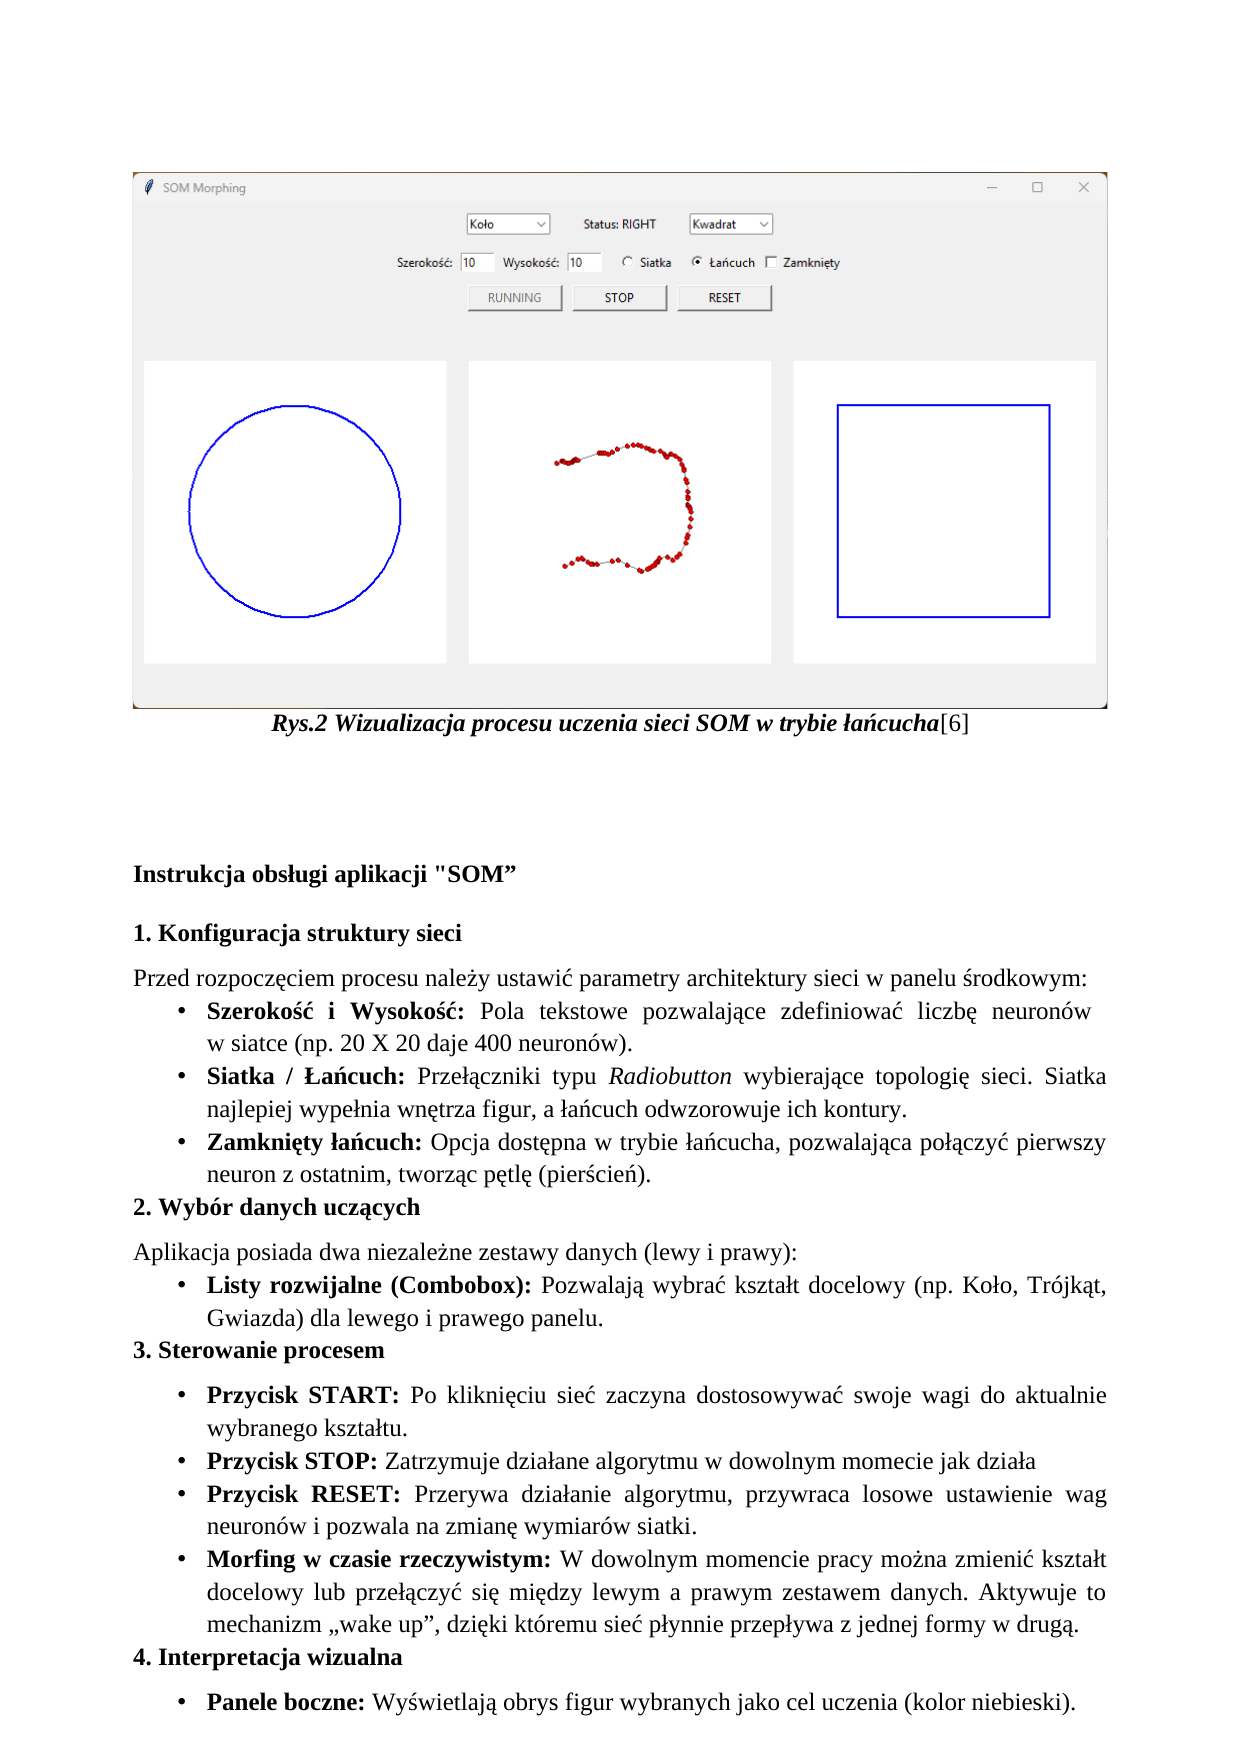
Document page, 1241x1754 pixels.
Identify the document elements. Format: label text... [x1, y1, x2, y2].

list Siatka / Łańcuch: Przełączniki typu Radiobutton wybierające topologię sieci. Siatka najlepiej wypełnia wnętrza figur, a łańcuch odwzorowuje ich kontury. [177, 1061, 1107, 1123]
list Przycisk STOP: Zatrzymuje działane algorytmu w dowolnym momecie jak działa [177, 1446, 1107, 1475]
subtitle 4. Interpretacja wizualna [133, 1642, 1107, 1671]
subtitle Instrukcja obsługi aplikacji "SOM” [133, 859, 1107, 888]
list Panele boczne: Wyświetlają obrys figur wybranych jako cel uczenia (kolor niebieski). [177, 1687, 1107, 1716]
list Rys.2 Wizualizacja procesu uczenia sieci SOM w trybie łańcucha[6] [133, 709, 1107, 737]
list Przycisk RESET: Przerywa działanie algorytmu, przywraca losowe ustawienie wag neuronów i pozwala na zmianę wymiarów siatki. [177, 1479, 1107, 1540]
list Przycisk START: Po kliknięciu sieć zaczyna dostosowywać swoje wagi do aktualnie wybranego kształtu. [177, 1381, 1107, 1442]
list Morfing w czasie rzeczywistym: W dowolnym momencie pracy można zmienić kształt docelowy lub przełączyć się między lewym a prawym zestawem danych. Aktywuje to mechanizm „wake up”, dzięki któremu sieć płynnie przepływa z jednej formy w drugą. [177, 1544, 1107, 1638]
text Aplikacja posiada dwa niezależne zestawy danych (lewy i prawy): [133, 1237, 1107, 1266]
list Zamknięty łańcuch: Opcja dostępna w trybie łańcucha, pozwalająca połączyć pierwszy neuron z ostatnim, tworząc pętlę (pierścień). [177, 1127, 1107, 1188]
picture [132, 172, 1108, 709]
subtitle 3. Sterowanie procesem [133, 1335, 1107, 1364]
list Szerokość i Wysokość: Pola tekstowe pozwalające zdefiniować liczbę neuronów w siatce (np. 20 X 20 daje 400 neuronów). [177, 996, 1107, 1057]
list Listy rozwijalne (Combobox): Pozwalają wybrać kształt docelowy (np. Koło, Trójkąt, Gwiazda) dla lewego i prawego panelu. [177, 1270, 1107, 1331]
subtitle 2. Wybór danych uczących [133, 1192, 1107, 1221]
text Przed rozpoczęciem procesu należy ustawić parametry architektury sieci w panelu środkowym: [133, 963, 1107, 992]
subtitle 1. Konfiguracja struktury sieci [133, 918, 1107, 947]
